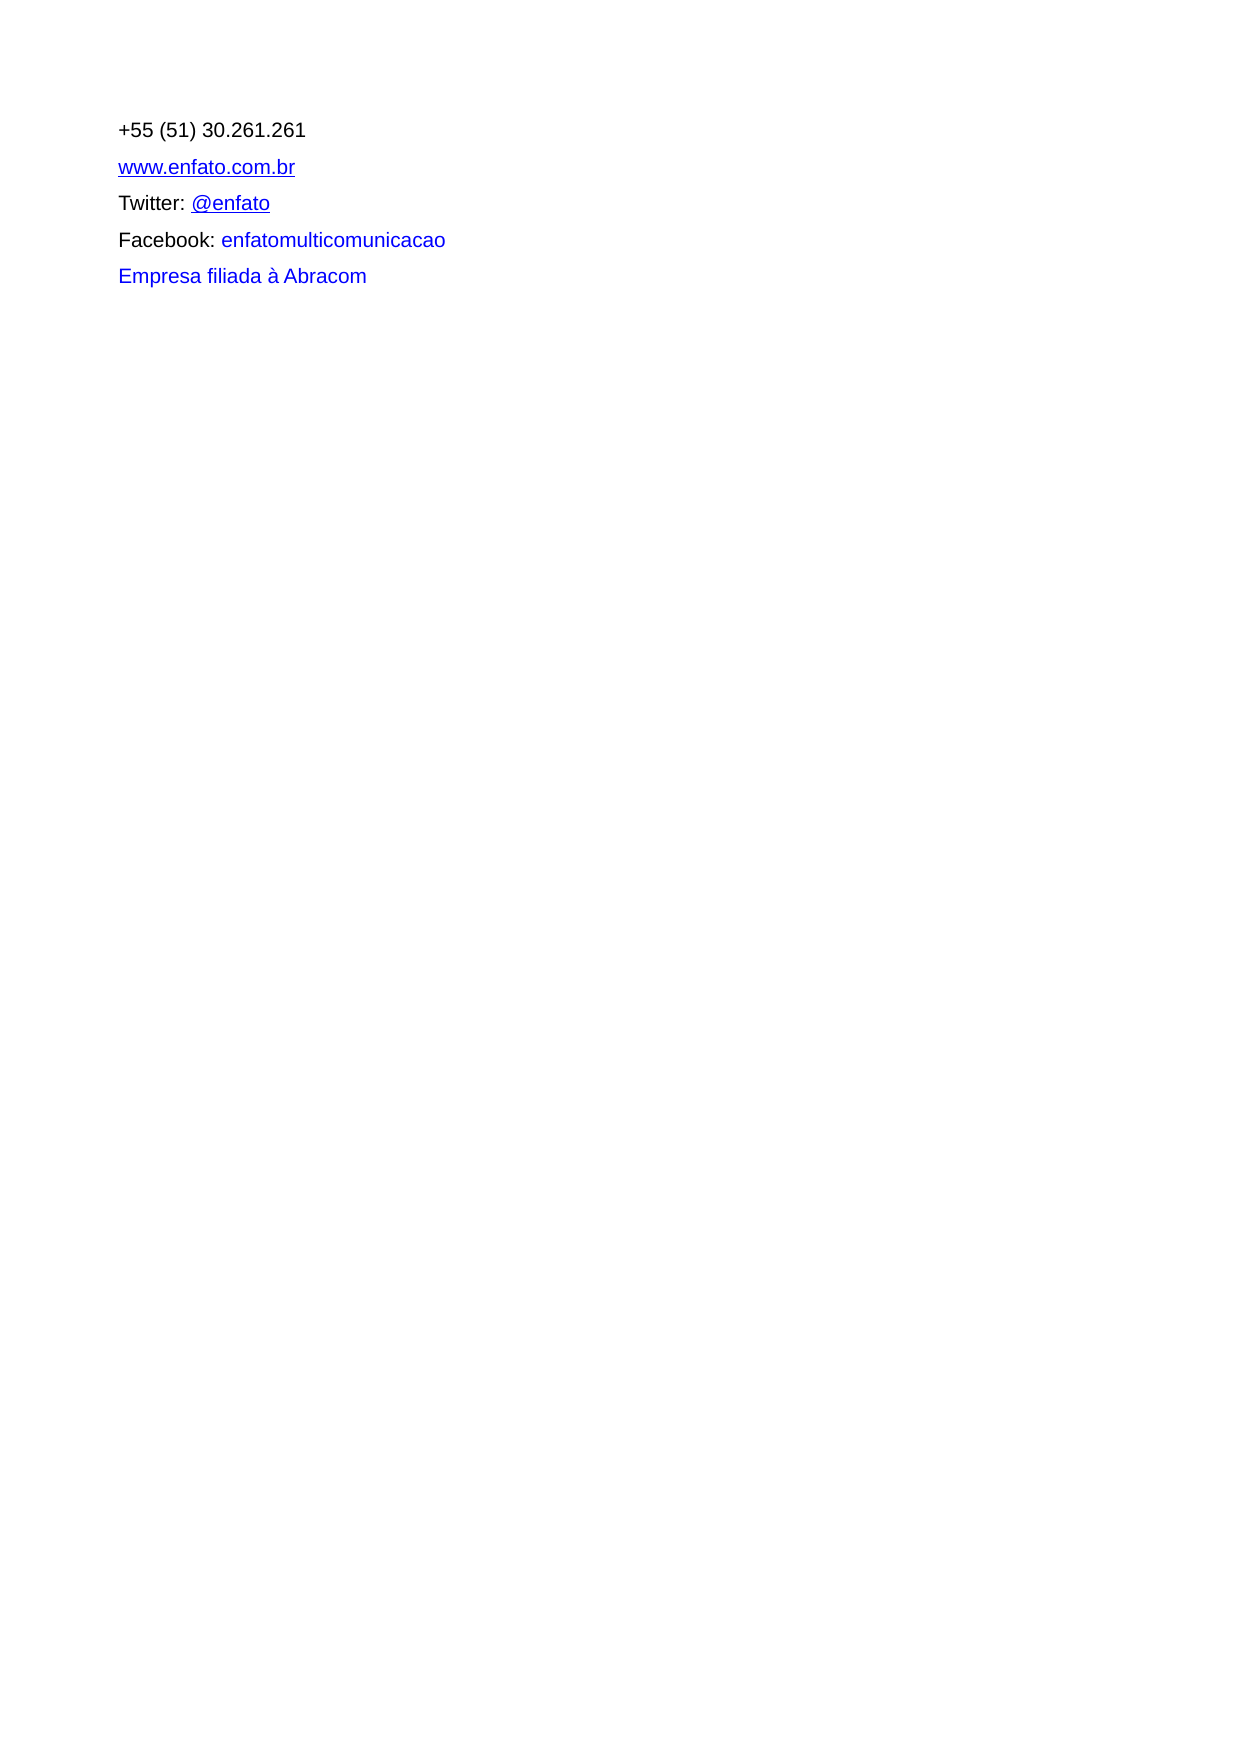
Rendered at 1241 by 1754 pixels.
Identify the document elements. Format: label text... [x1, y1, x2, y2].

text +55 (51) 30.261.261 [118, 118, 1122, 142]
text www.enfato.com.br [118, 154, 1122, 178]
text Twitter: @enfato [118, 191, 1122, 215]
text Facebook: enfatomulticomunicacao [118, 227, 1122, 251]
text Empresa filiada à Abracom [118, 264, 1122, 288]
